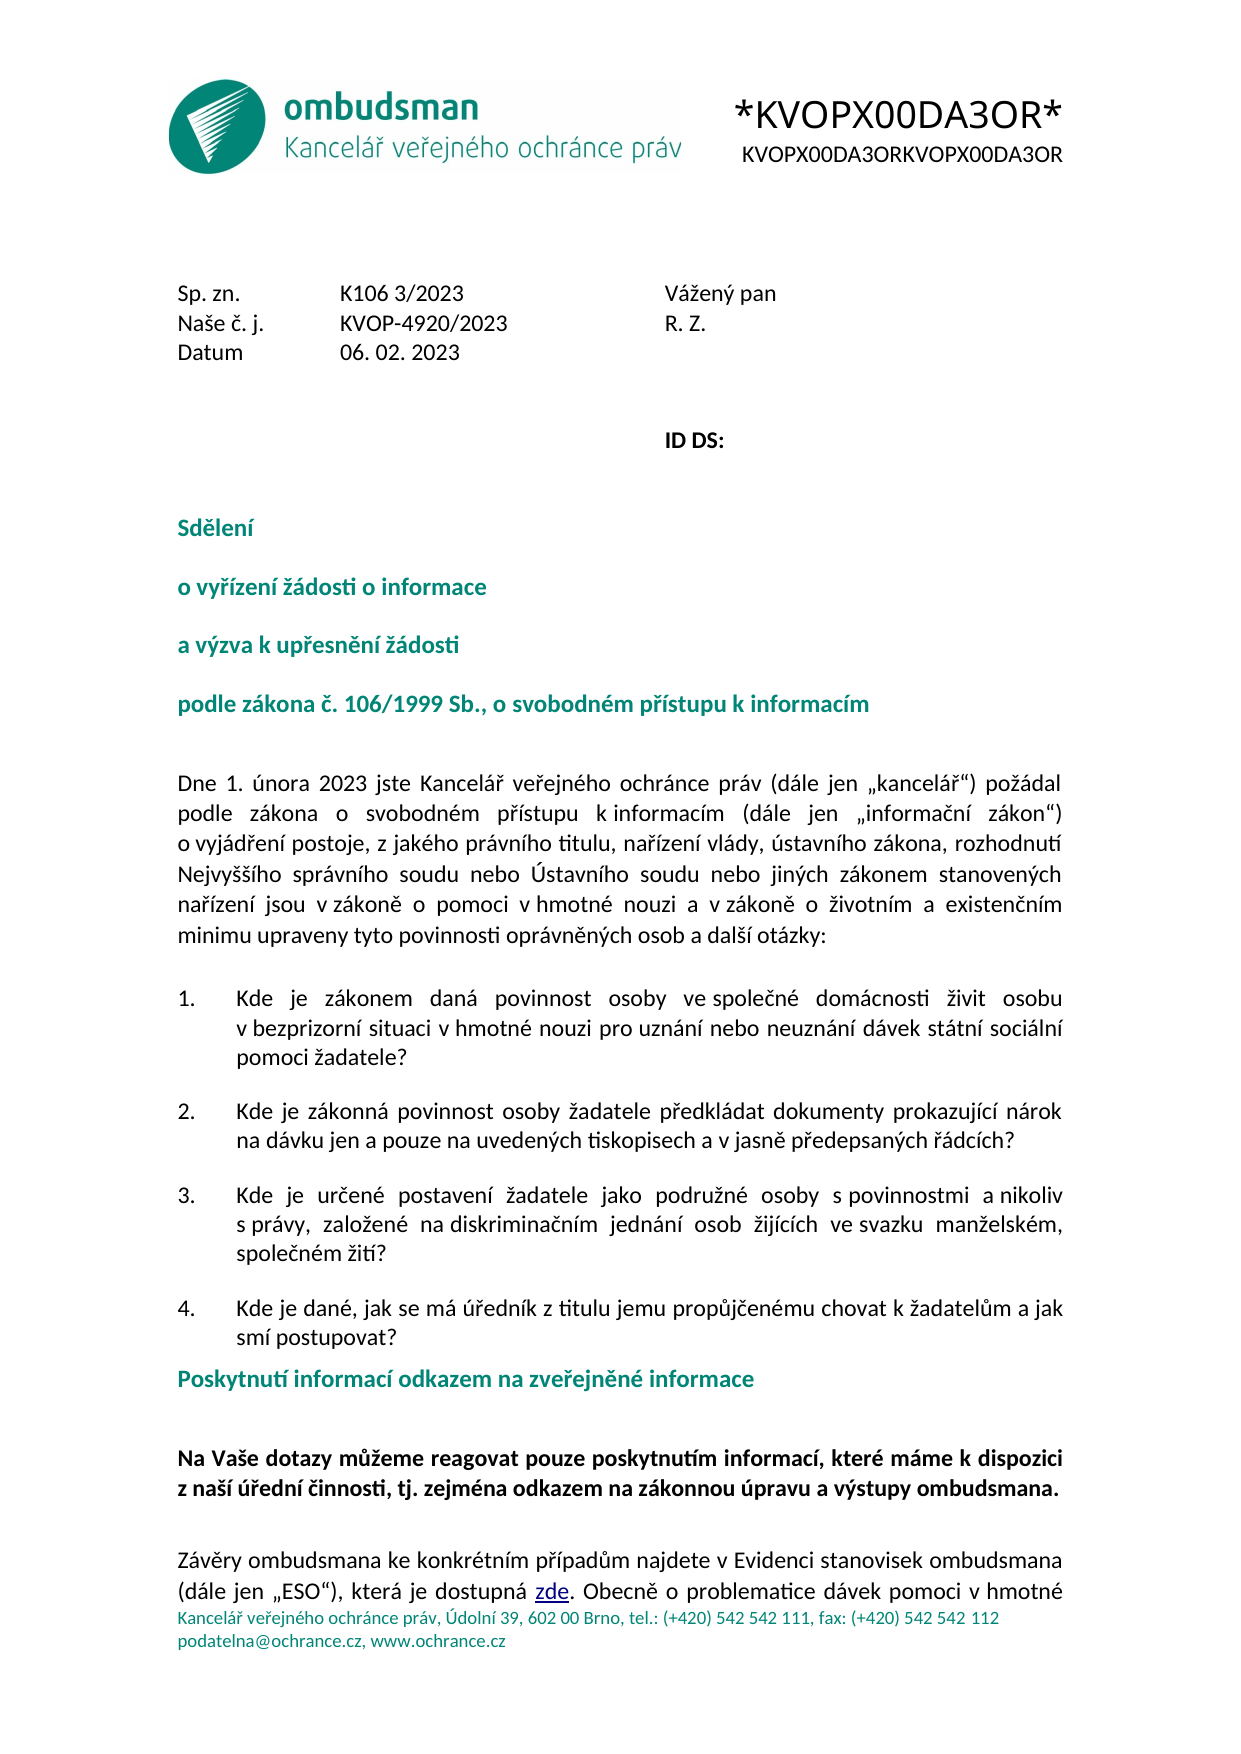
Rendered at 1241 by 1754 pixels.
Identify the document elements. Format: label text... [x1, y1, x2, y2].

text Dne 1. února 2023 jste Kancelář veřejného ochránce práv (dále jen „kancelář“) požádal podle zákona o svobodném přístupu k informacím (dále jen „informační zákon“) o vyjádření postoje, z jakého právního titulu, nařízení vlády, ústavního zákona, rozhodnutí Nejvyššího správního soudu nebo Ústavního soudu nebo jiných zákonem stanovených nařízení jsou v zákoně o pomoci v hmotné nouzi a v zákoně o životním a existenčním minimu upraveny tyto povinnosti oprávněných osob a další otázky: [177, 768, 1063, 949]
text Na Vaše dotazy můžeme reagovat pouze poskytnutím informací, které máme k dispozici z naší úřední činnosti, tj. zejména odkazem na zákonnou úpravu a výstupy ombudsmana. [177, 1443, 1063, 1503]
subtitle podle zákona č. 106/1999 Sb., o svobodném přístupu k informacím [177, 688, 1063, 719]
subtitle o vyřízení žádosti o informace [177, 571, 1063, 602]
list Kde je zákonem daná povinnost osoby ve společné domácnosti živit osobu v bezprizorní situaci v hmotné nouzi pro uznání nebo neuznání dávek státní sociální pomoci žadatele? [177, 983, 1063, 1071]
subtitle Poskytnutí informací odkazem na zveřejněné informace [177, 1364, 1063, 1394]
subtitle Sdělení [177, 513, 1063, 543]
list Kde je určené postavení žadatele jako podružné osoby s povinnostmi a nikoliv s právy, založené na diskriminačním jednání osob žijících ve svazku manželském, společném žití? [177, 1180, 1063, 1268]
table_header K106 3/2023 KVOP-4920/2023 06. 02. 2023 [340, 220, 664, 513]
table_header Vážený pan R. Z. ID DS: [665, 220, 1085, 513]
table_header Sp. zn. Naše č. j. Datum [177, 220, 340, 513]
text Závěry ombudsmana ke konkrétním případům najdete v Evidenci stanovisek ombudsmana (dále jen „ESO“), která je dostupná zde. Obecně o problematice dávek pomoci v hmotné [177, 1546, 1063, 1605]
list Kde je dané, jak se má úředník z titulu jemu propůjčenému chovat k žadatelům a jak smí postupovat? [177, 1293, 1063, 1351]
list Kde je zákonná povinnost osoby žadatele předkládat dokumenty prokazující nárok na dávku jen a pouze na uvedených tiskopisech a v jasně předepsaných řádcích? [177, 1096, 1063, 1155]
subtitle a výzva k upřesnění žádosti [177, 630, 1063, 660]
